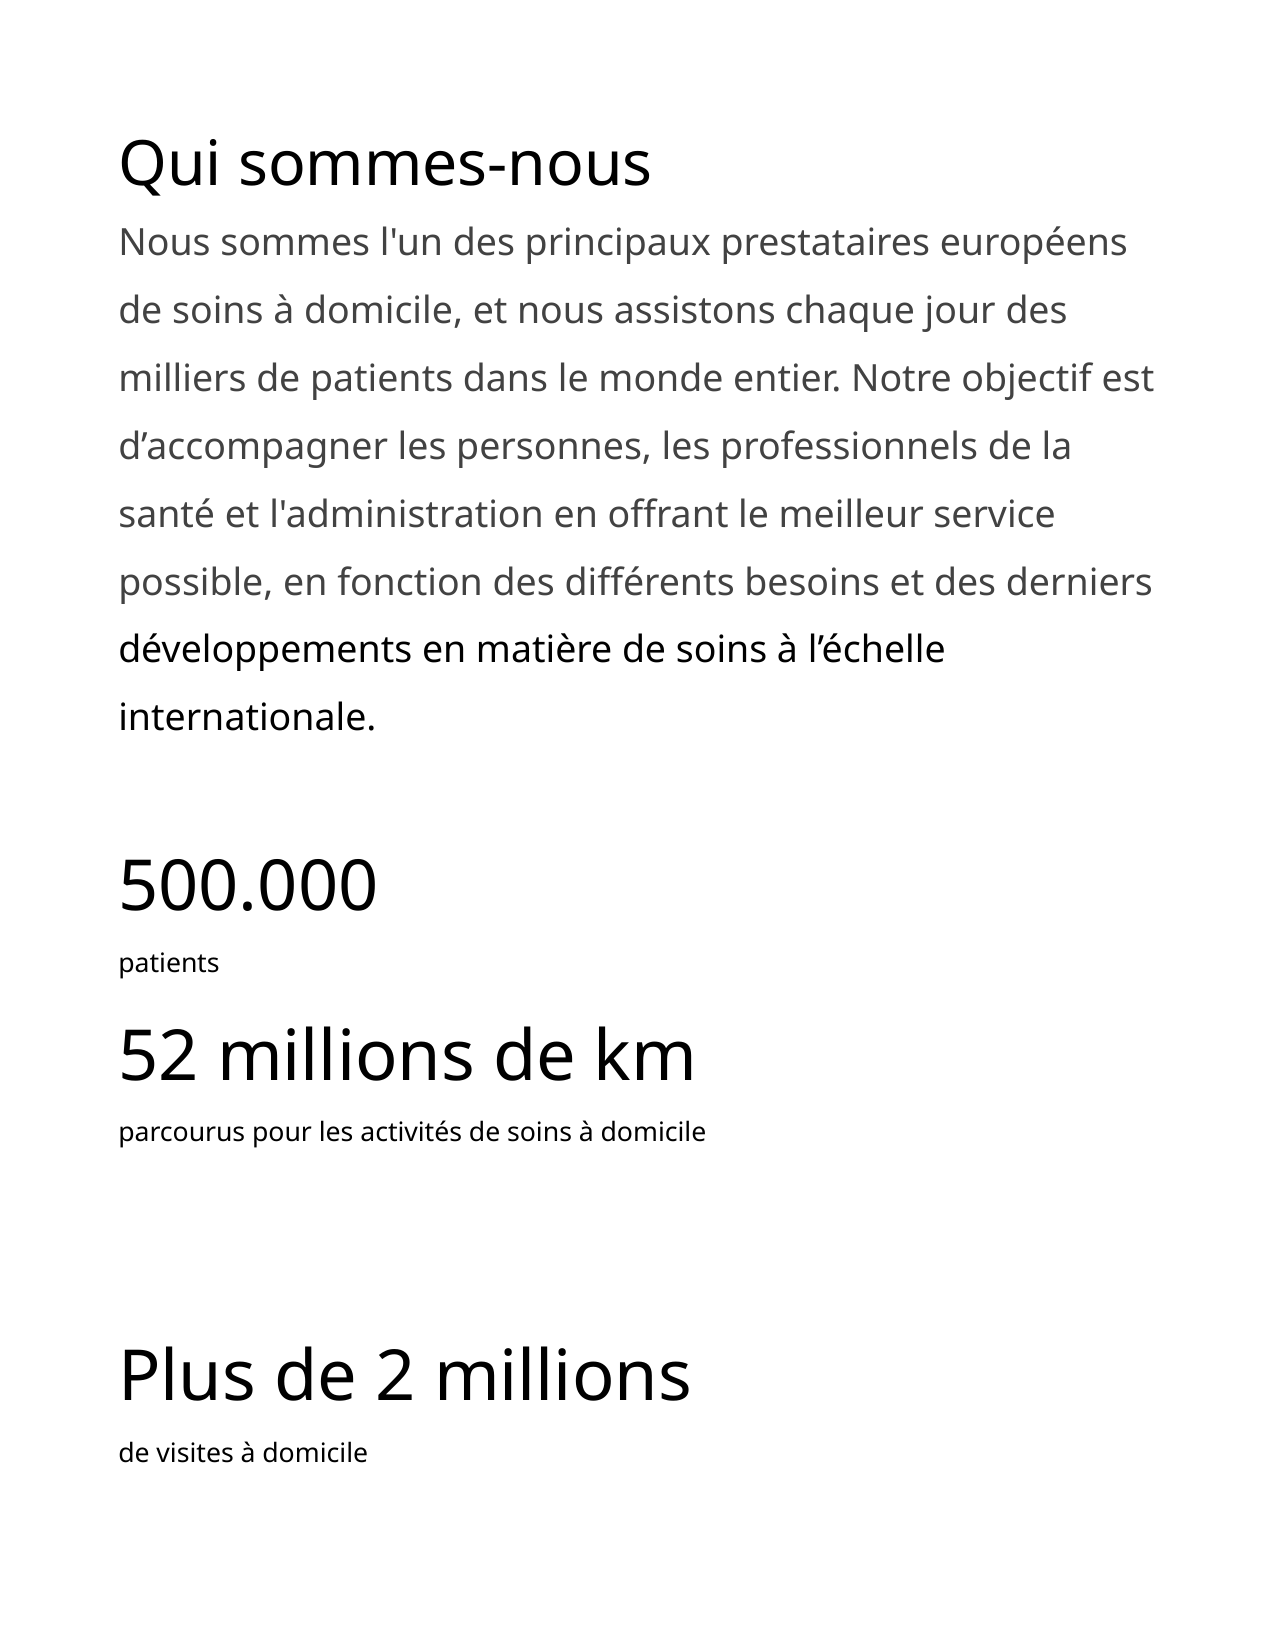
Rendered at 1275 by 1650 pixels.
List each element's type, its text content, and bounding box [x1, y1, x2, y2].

subtitle Qui sommes-nous [118, 118, 1157, 203]
subtitle 500.000 [118, 835, 1157, 931]
text de visites à domicile [118, 1434, 1157, 1470]
text patients [118, 943, 1157, 980]
subtitle Nous sommes l'un des principaux prestataires européens de soins à domicile, et nous assistons chaque jour des milliers de patients dans le monde entier. Notre objectif est d’accompagner les personnes, les professionnels de la santé et l'administration en offrant le meilleur service possible, en fonction des différents besoins et des derniers développements en matière de soins à l’échelle internationale. [118, 216, 1157, 741]
text parcourus pour les activités de soins à domicile [118, 1113, 1157, 1149]
subtitle 52 millions de km [118, 1005, 1157, 1100]
subtitle Plus de 2 millions [118, 1326, 1157, 1421]
